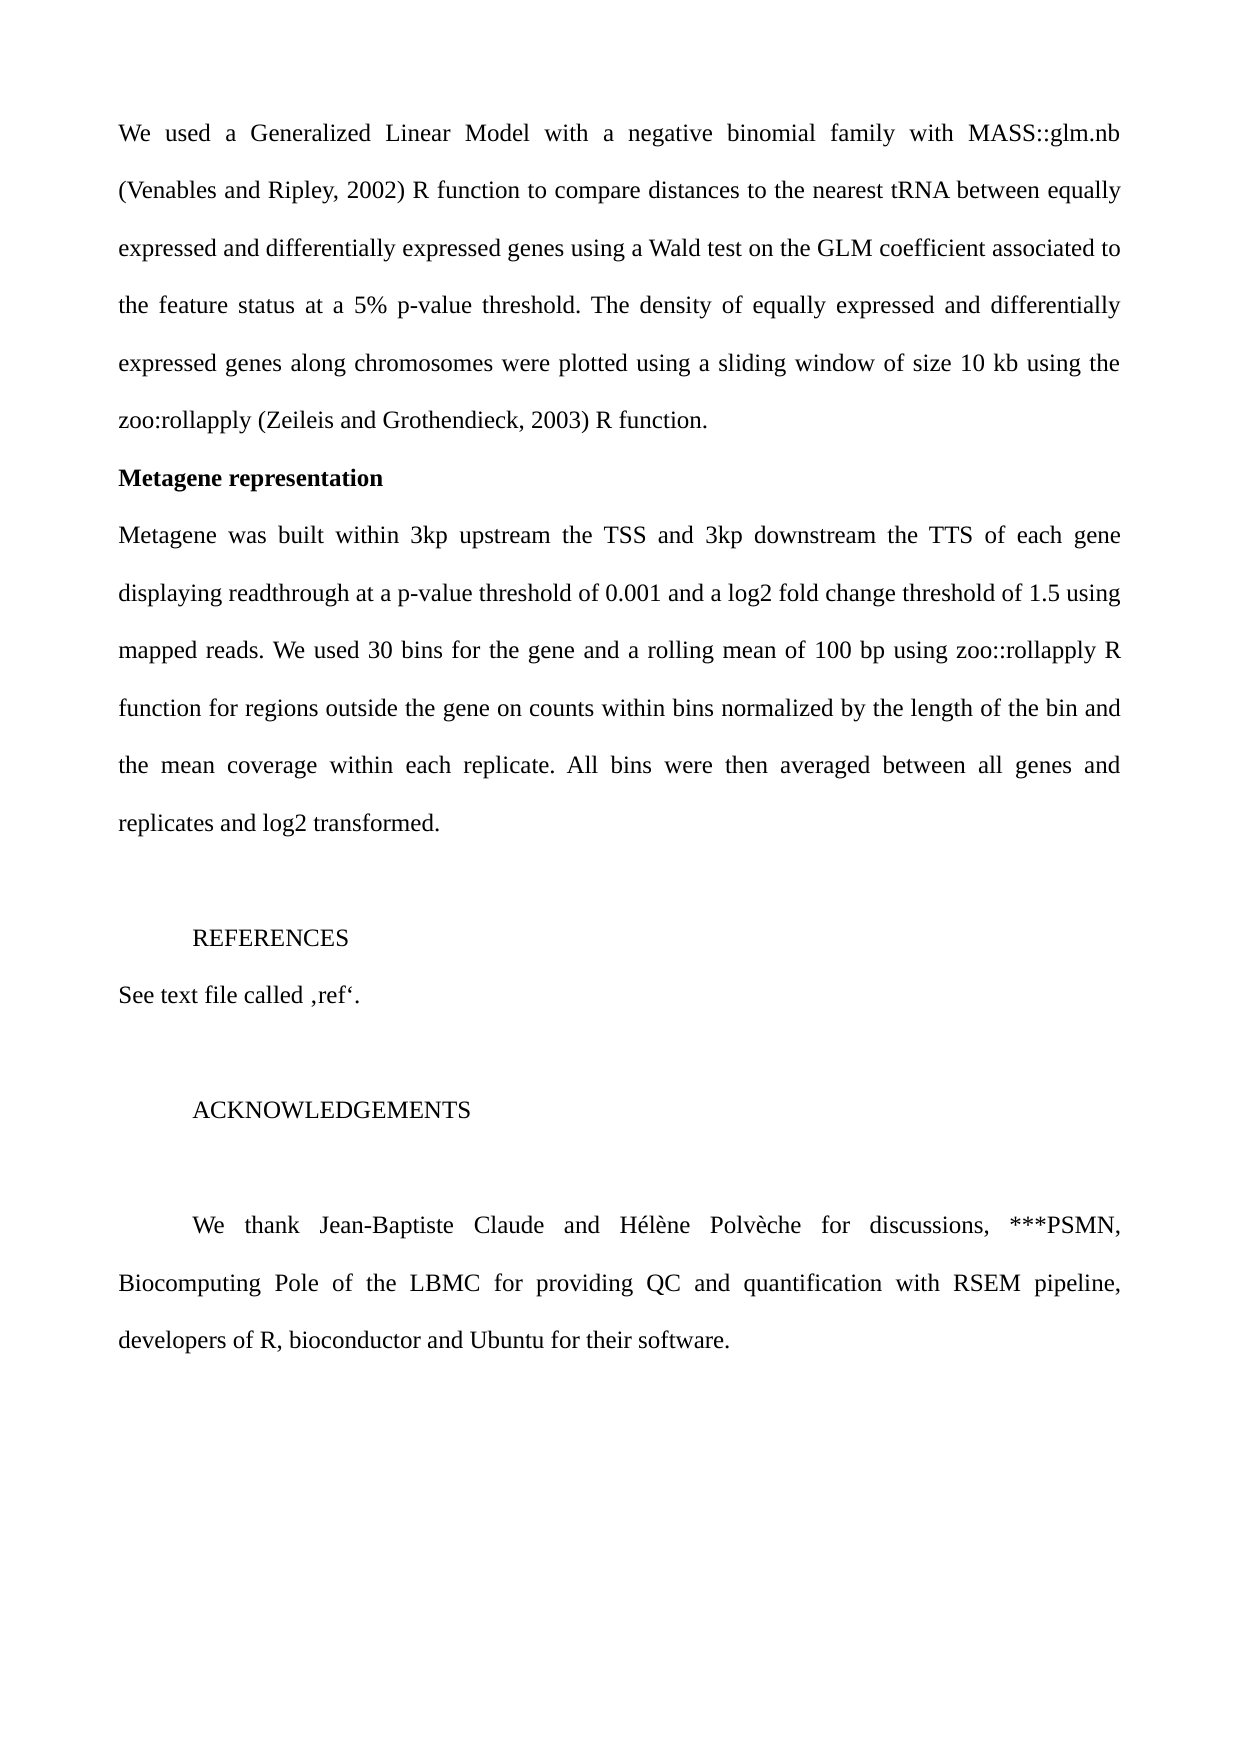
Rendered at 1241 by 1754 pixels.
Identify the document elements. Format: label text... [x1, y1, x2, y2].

text REFERENCES [118, 923, 1122, 952]
text See text file called ‚ref‘. [118, 981, 1122, 1009]
text Metagene representation [118, 463, 1122, 492]
text We thank Jean-Baptiste Claude and Hélène Polvèche for discussions, ***PSMN, Biocomputing Pole of the LBMC for providing QC and quantification with RSEM pipeline, developers of R, bioconductor and Ubuntu for their software. [118, 1211, 1122, 1354]
text We used a Generalized Linear Model with a negative binomial family with MASS::glm.nb (Venables and Ripley, 2002) R function to compare distances to the nearest tRNA between equally expressed and differentially expressed genes using a Wald test on the GLM coefficient associated to the feature status at a 5% p-value threshold. The density of equally expressed and differentially expressed genes along chromosomes were plotted using a sliding window of size 10 kb using the zoo:rollapply (Zeileis and Grothendieck, 2003) R function. [118, 118, 1122, 434]
text ACKNOWLEDGEMENTS [118, 1096, 1122, 1124]
text Metagene was built within 3kp upstream the TSS and 3kp downstream the TTS of each gene displaying readthrough at a p-value threshold of 0.001 and a log2 fold change threshold of 1.5 using mapped reads. We used 30 bins for the gene and a rolling mean of 100 bp using zoo::rollapply R function for regions outside the gene on counts within bins normalized by the length of the bin and the mean coverage within each replicate. All bins were then averaged between all genes and replicates and log2 transformed. [118, 521, 1122, 837]
